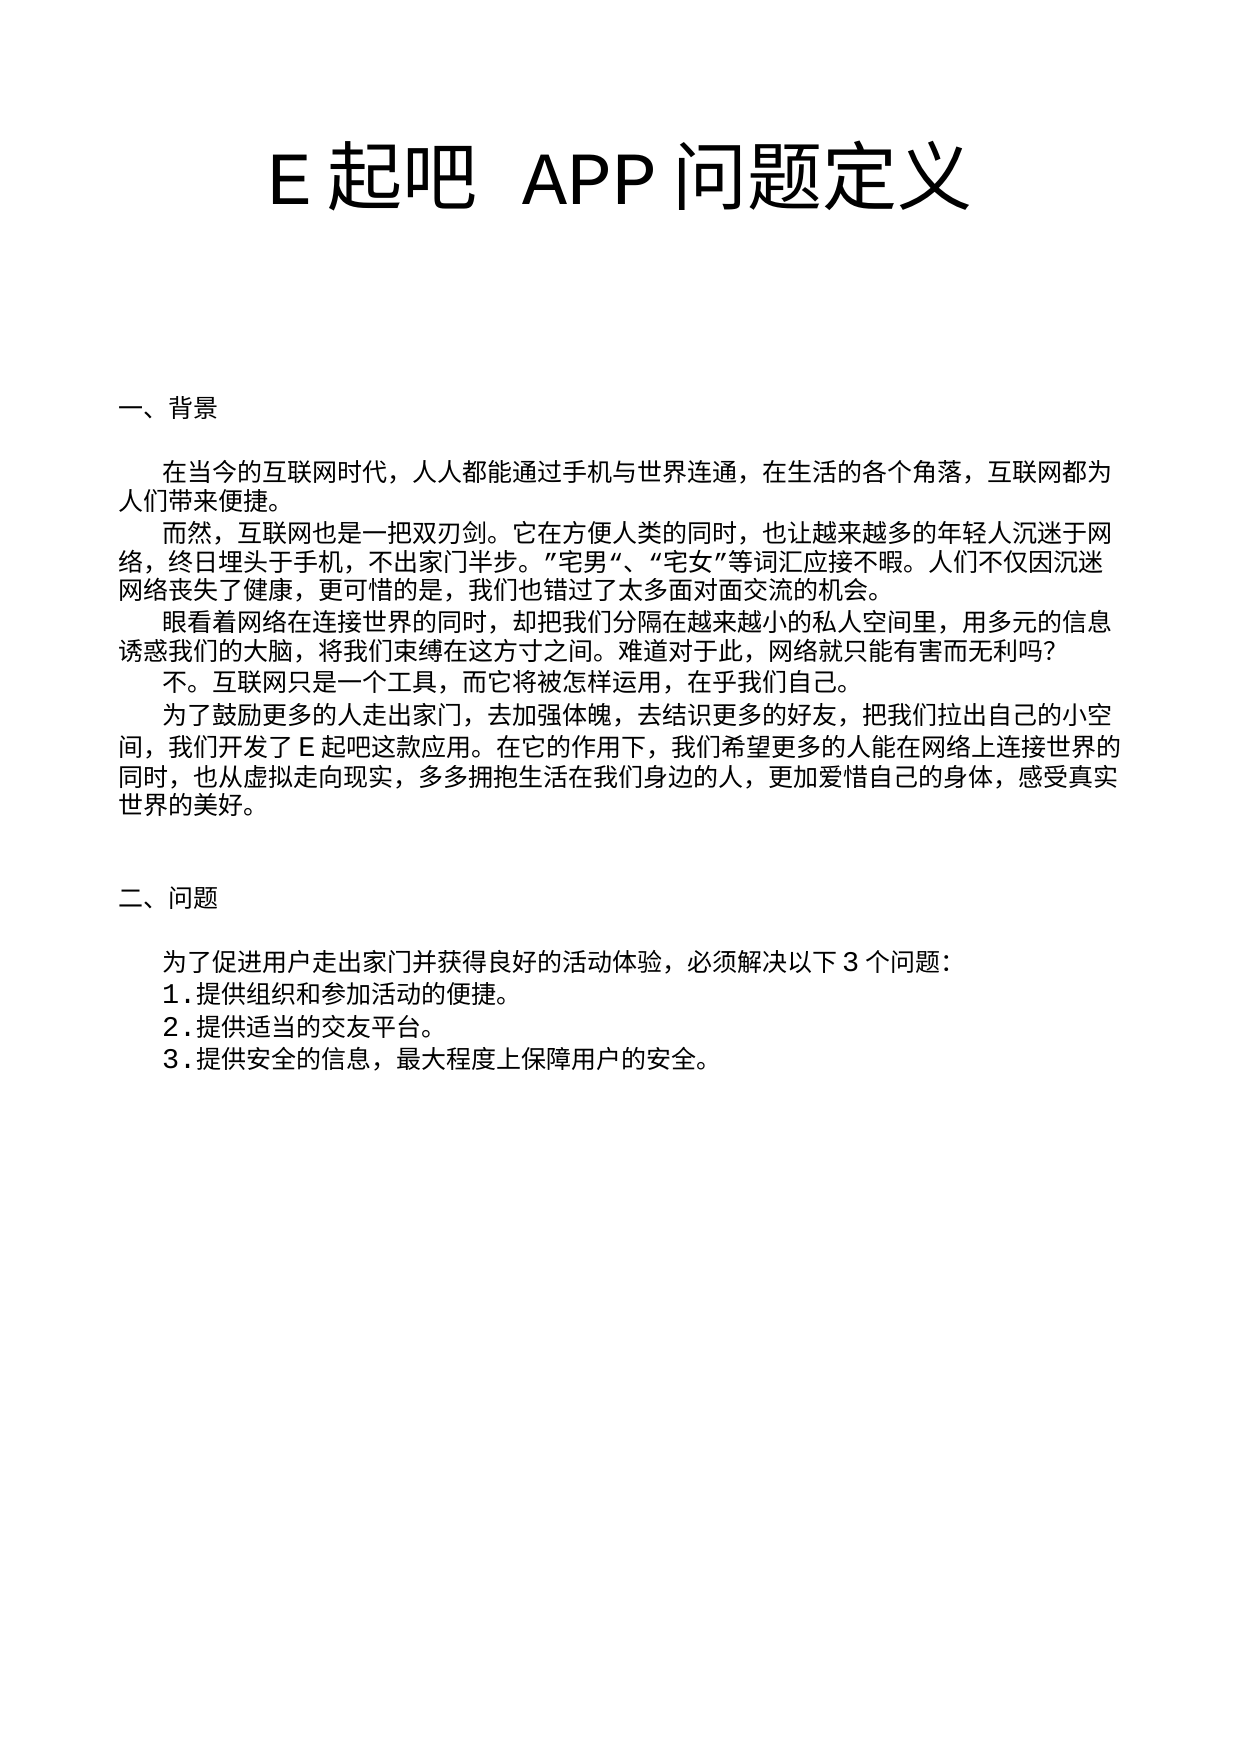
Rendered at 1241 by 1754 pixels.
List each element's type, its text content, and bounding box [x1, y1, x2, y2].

text 在当今的互联网时代，人人都能通过手机与世界连通，在生活的各个角落，互联网都为人们带来便捷。 [118, 457, 1122, 518]
text E起吧 APP问题定义 [118, 142, 1122, 227]
text 二、问题 [118, 887, 1122, 915]
text 2.提供适当的交友平台。 [118, 1012, 1122, 1044]
text 1.提供组织和参加活动的便捷。 [118, 980, 1122, 1012]
text 3.提供安全的信息，最大程度上保障用户的安全。 [118, 1044, 1122, 1077]
text 不。互联网只是一个工具，而它将被怎样运用，在乎我们自己。 [118, 668, 1122, 700]
text 为了促进用户走出家门并获得良好的活动体验，必须解决以下3个问题： [118, 947, 1122, 980]
text 眼看着网络在连接世界的同时，却把我们分隔在越来越小的私人空间里，用多元的信息诱惑我们的大脑，将我们束缚在这方寸之间。难道对于此，网络就只能有害而无利吗？ [118, 607, 1122, 668]
text 为了鼓励更多的人走出家门，去加强体魄，去结识更多的好友，把我们拉出自己的小空间，我们开发了E起吧这款应用。在它的作用下，我们希望更多的人能在网络上连接世界的同时，也从虚拟走向现实，多多拥抱生活在我们身边的人，更加爱惜自己的身体，感受真实世界的美好。 [118, 700, 1122, 822]
text 而然，互联网也是一把双刃剑。它在方便人类的同时，也让越来越多的年轻人沉迷于网络，终日埋头于手机，不出家门半步。”宅男“、“宅女”等词汇应接不暇。人们不仅因沉迷网络丧失了健康，更可惜的是，我们也错过了太多面对面交流的机会。 [118, 518, 1122, 607]
text 一、背景 [118, 397, 1122, 425]
